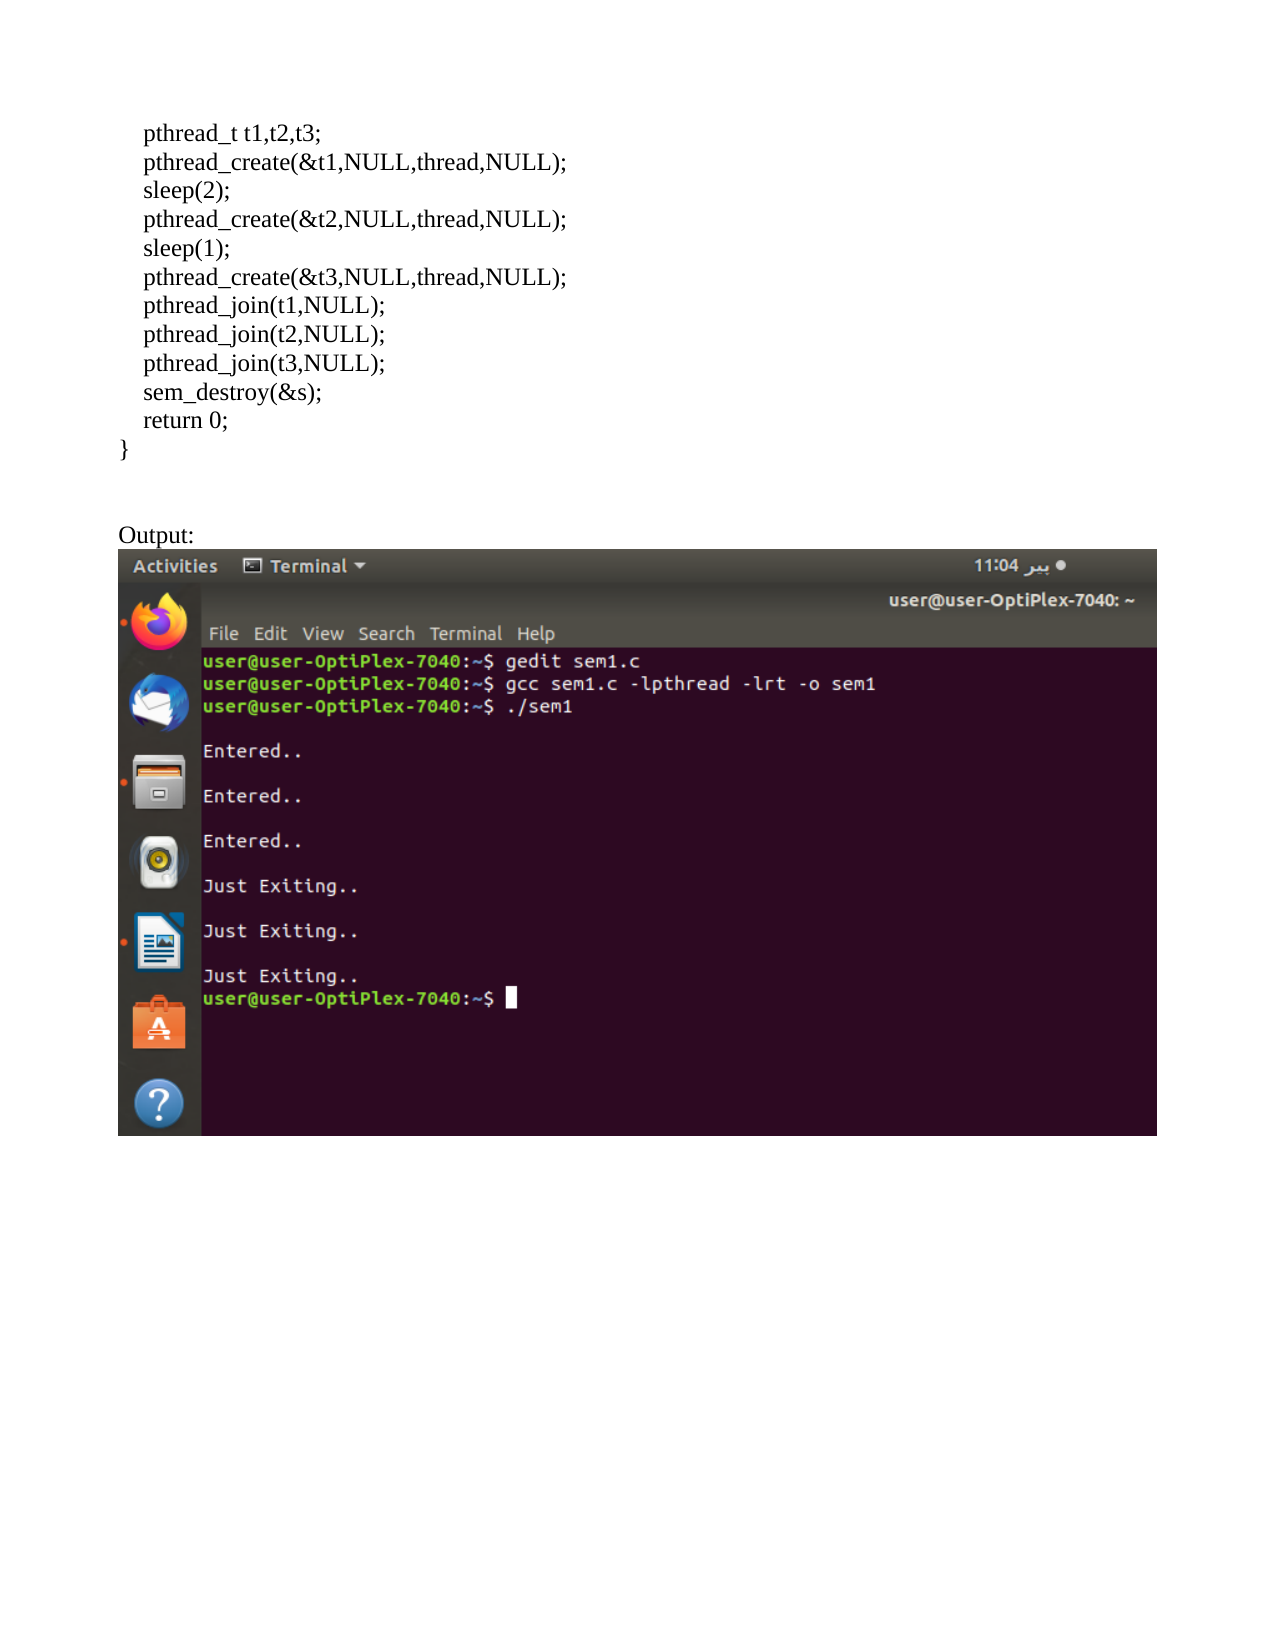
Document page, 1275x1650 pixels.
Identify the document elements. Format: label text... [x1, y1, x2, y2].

text return 0; [118, 406, 1157, 434]
text pthread_join(t2,NULL); [118, 319, 1157, 348]
picture [118, 549, 1157, 1136]
text pthread_create(&t3,NULL,thread,NULL); [118, 262, 1157, 291]
text pthread_t t1,t2,t3; [118, 118, 1157, 147]
text Output: [118, 521, 1157, 549]
text pthread_create(&t1,NULL,thread,NULL); [118, 147, 1157, 176]
text sleep(2); [118, 176, 1157, 204]
text pthread_create(&t2,NULL,thread,NULL); [118, 204, 1157, 233]
text } [118, 434, 1157, 463]
text pthread_join(t3,NULL); [118, 348, 1157, 377]
text sleep(1); [118, 233, 1157, 262]
text pthread_join(t1,NULL); [118, 291, 1157, 319]
text sem_destroy(&s); [118, 377, 1157, 406]
